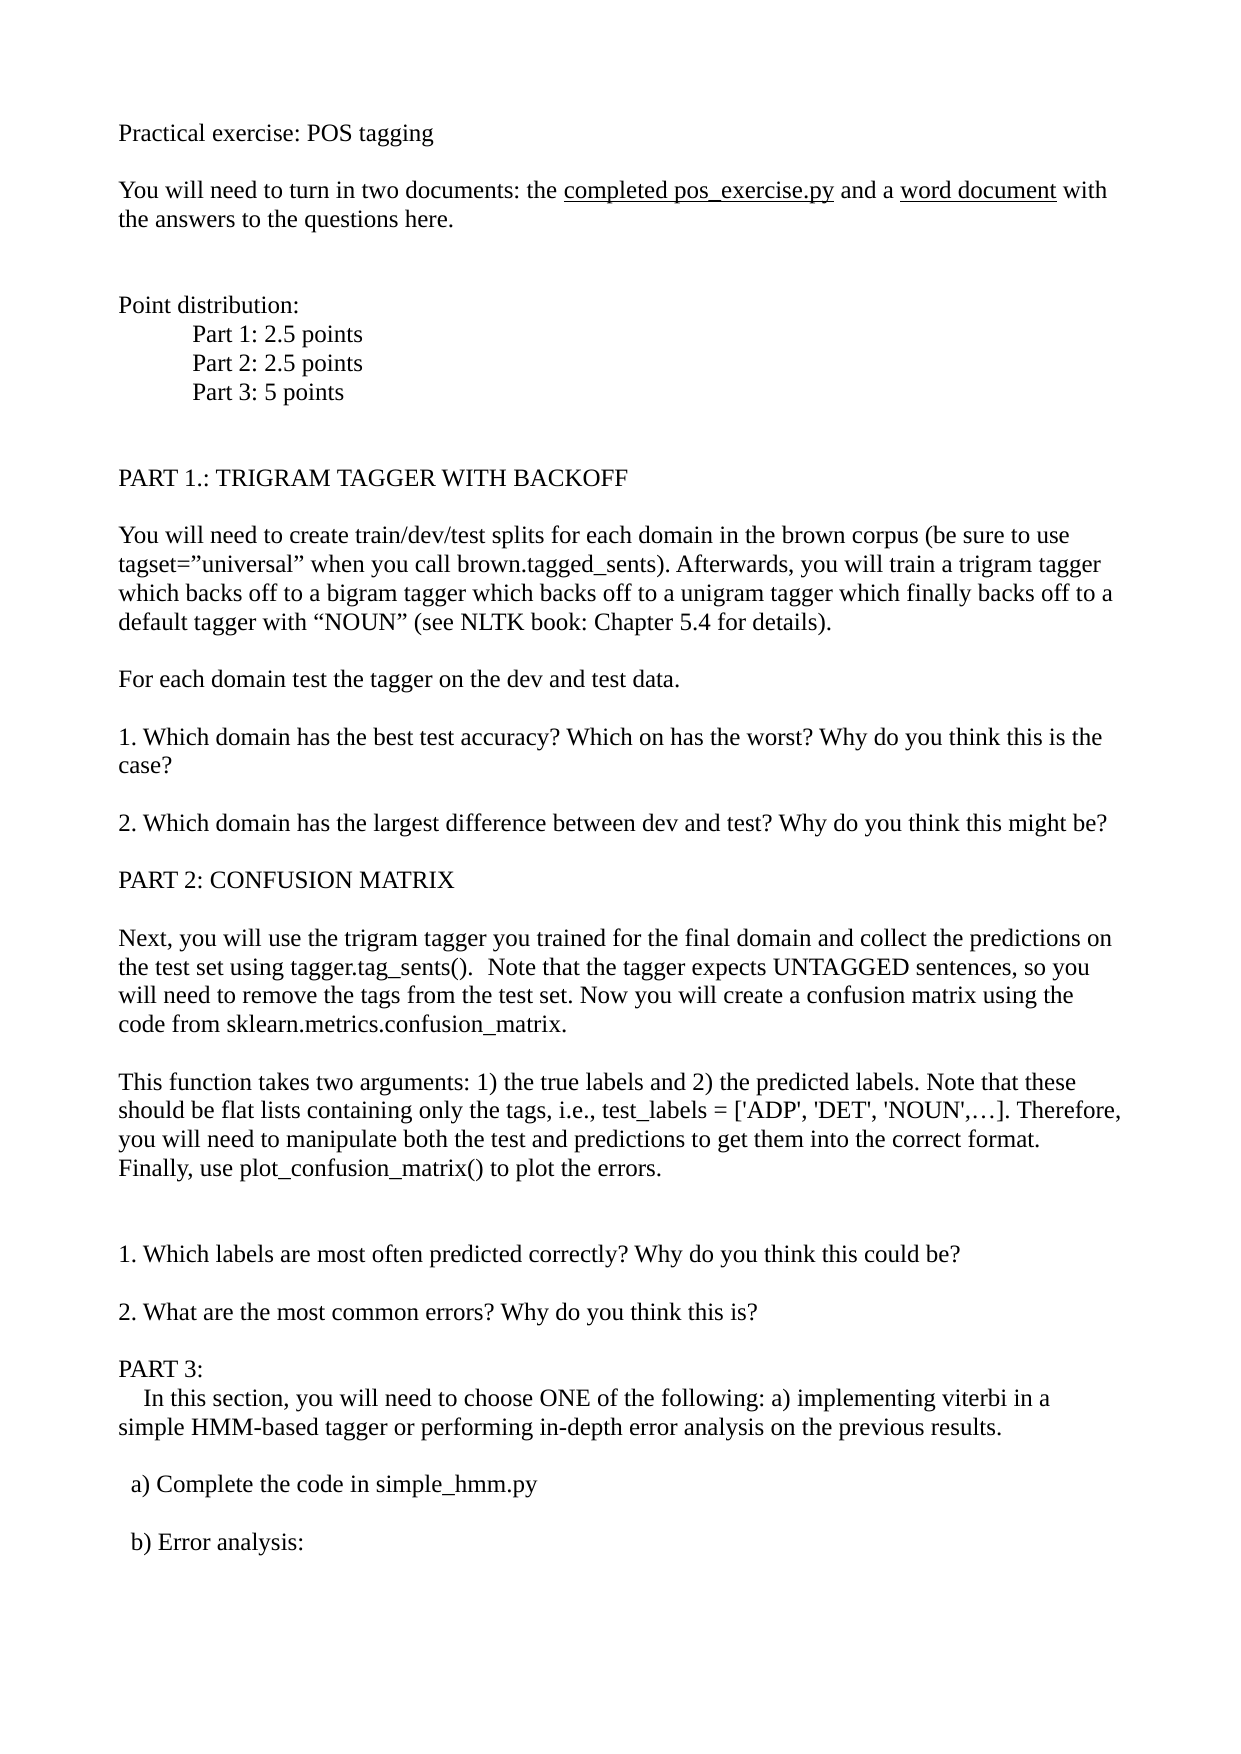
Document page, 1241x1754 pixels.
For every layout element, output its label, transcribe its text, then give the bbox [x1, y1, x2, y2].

text This function takes two arguments: 1) the true labels and 2) the predicted labels. Note that these should be flat lists containing only the tags, i.e., test_labels = ['ADP', 'DET', 'NOUN',…]. Therefore, you will need to manipulate both the test and predictions to get them into the correct format. Finally, use plot_confusion_matrix() to plot the errors. [118, 1067, 1122, 1182]
text 2. What are the most common errors? Why do you think this is? [118, 1297, 1122, 1326]
text PART 3: [118, 1354, 1122, 1383]
text b) Error analysis: [118, 1527, 1122, 1556]
text PART 2: CONFUSION MATRIX [118, 866, 1122, 894]
text Practical exercise: POS tagging [118, 118, 1122, 147]
text Part 1: 2.5 points [118, 319, 1122, 348]
text Next, you will use the trigram tagger you trained for the final domain and collect the predictions on the test set using tagger.tag_sents(). Note that the tagger expects UNTAGGED sentences, so you will need to remove the tags from the test set. Now you will create a confusion matrix using the code from sklearn.metrics.confusion_matrix. [118, 923, 1122, 1038]
text 1. Which domain has the best test accuracy? Which on has the worst? Why do you think this is the case? [118, 722, 1122, 779]
text 2. Which domain has the largest difference between dev and test? Why do you think this might be? [118, 808, 1122, 837]
text In this section, you will need to choose ONE of the following: a) implementing viterbi in a simple HMM-based tagger or performing in-depth error analysis on the previous results. [118, 1383, 1122, 1441]
text Part 3: 5 points [118, 377, 1122, 406]
text 1. Which labels are most often predicted correctly? Why do you think this could be? [118, 1239, 1122, 1268]
text Part 2: 2.5 points [118, 348, 1122, 377]
text PART 1.: TRIGRAM TAGGER WITH BACKOFF [118, 463, 1122, 492]
text a) Complete the code in simple_hmm.py [118, 1469, 1122, 1498]
text Point distribution: [118, 291, 1122, 319]
text For each domain test the tagger on the dev and test data. [118, 664, 1122, 693]
text You will need to create train/dev/test splits for each domain in the brown corpus (be sure to use tagset=”universal” when you call brown.tagged_sents). Afterwards, you will train a trigram tagger which backs off to a bigram tagger which backs off to a unigram tagger which finally backs off to a default tagger with “NOUN” (see NLTK book: Chapter 5.4 for details). [118, 521, 1122, 636]
text You will need to turn in two documents: the completed pos_exercise.py and a word document with the answers to the questions here. [118, 176, 1122, 233]
